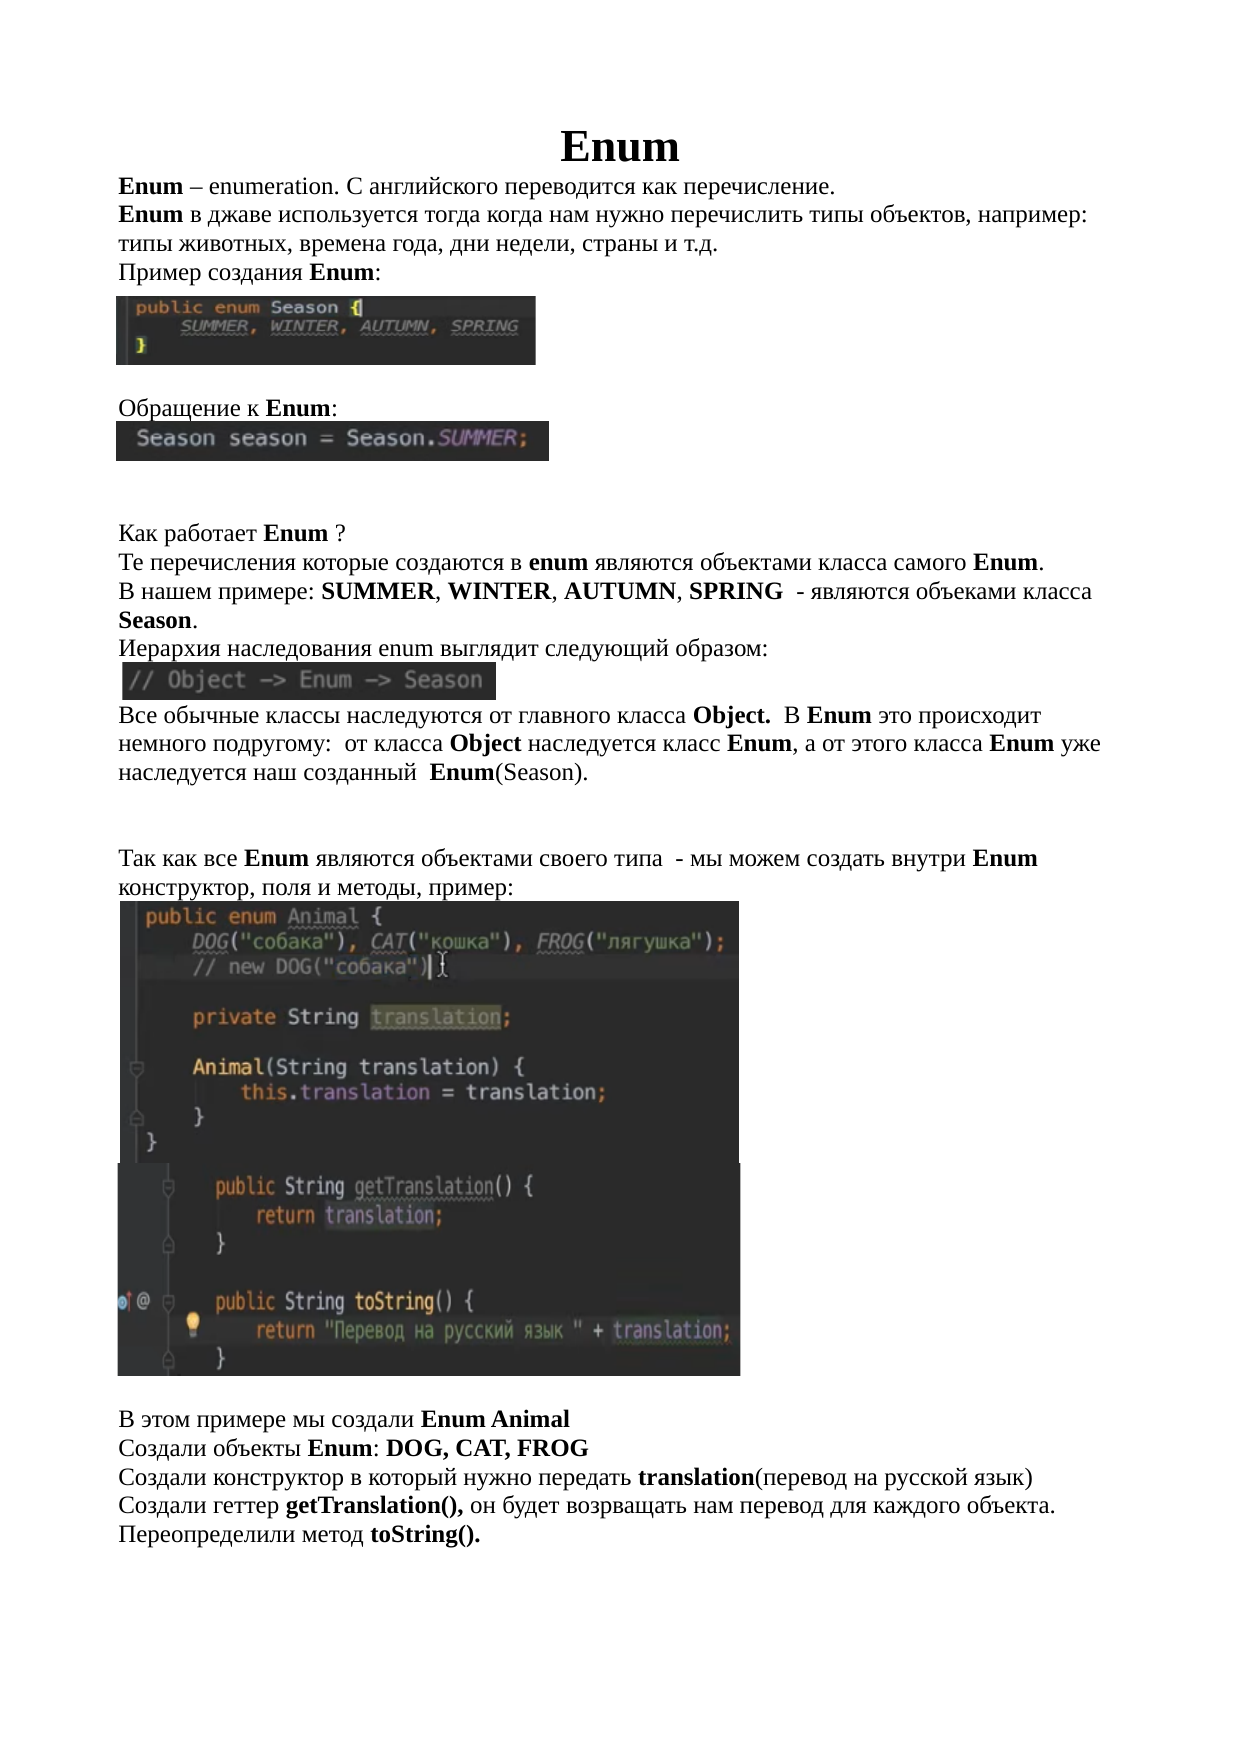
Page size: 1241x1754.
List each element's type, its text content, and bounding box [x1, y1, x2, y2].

picture [116, 421, 549, 461]
text Пример создания Enum: [118, 257, 1122, 393]
text Иерархия наследования enum выглядит следующий образом: [118, 633, 1122, 662]
text В этом примере мы создали Enum Animal [118, 1404, 1122, 1433]
text В нашем примере: SUMMER, WINTER, AUTUMN, SPRING - являются объеками класса Season. [118, 576, 1122, 633]
text Создали конструктор в который нужно передать translation(перевод на русской язык) [118, 1462, 1122, 1490]
text Все обычные классы наследуются от главного класса Object. В Enum это происходит немного подругому: от класса Object наследуется класс Enum, а от этого класса Enum уже наследуется наш cозданный Enum(Season). [118, 662, 1122, 786]
picture [116, 296, 536, 365]
text Те перечисления которые создаются в enum являются объектами класса самого Enum. [118, 547, 1122, 576]
text Переопределили метод toString(). [118, 1519, 1122, 1548]
text Создали геттер getTranslation(), он будет возрващать нам перевод для каждого объекта. [118, 1490, 1122, 1519]
text Создали объекты Enum: DOG, CAT, FROG [118, 1433, 1122, 1462]
text Обращение к Enum: [118, 393, 1122, 422]
text Как работает Enum ? [118, 518, 1122, 547]
text Enum в джаве используется тогда когда нам нужно перечислить типы объектов, например: [118, 199, 1122, 228]
picture [117, 901, 741, 1376]
text Так как все Enum являются объектами своего типа - мы можем создать внутри Enum конструктор, поля и методы, пример: [118, 843, 1122, 901]
text типы животных, времена года, дни недели, страны и т.д. [118, 228, 1122, 257]
text Enum [118, 118, 1122, 171]
text Enum – enumeration. С английского переводится как перечисление. [118, 171, 1122, 199]
picture [122, 662, 496, 700]
